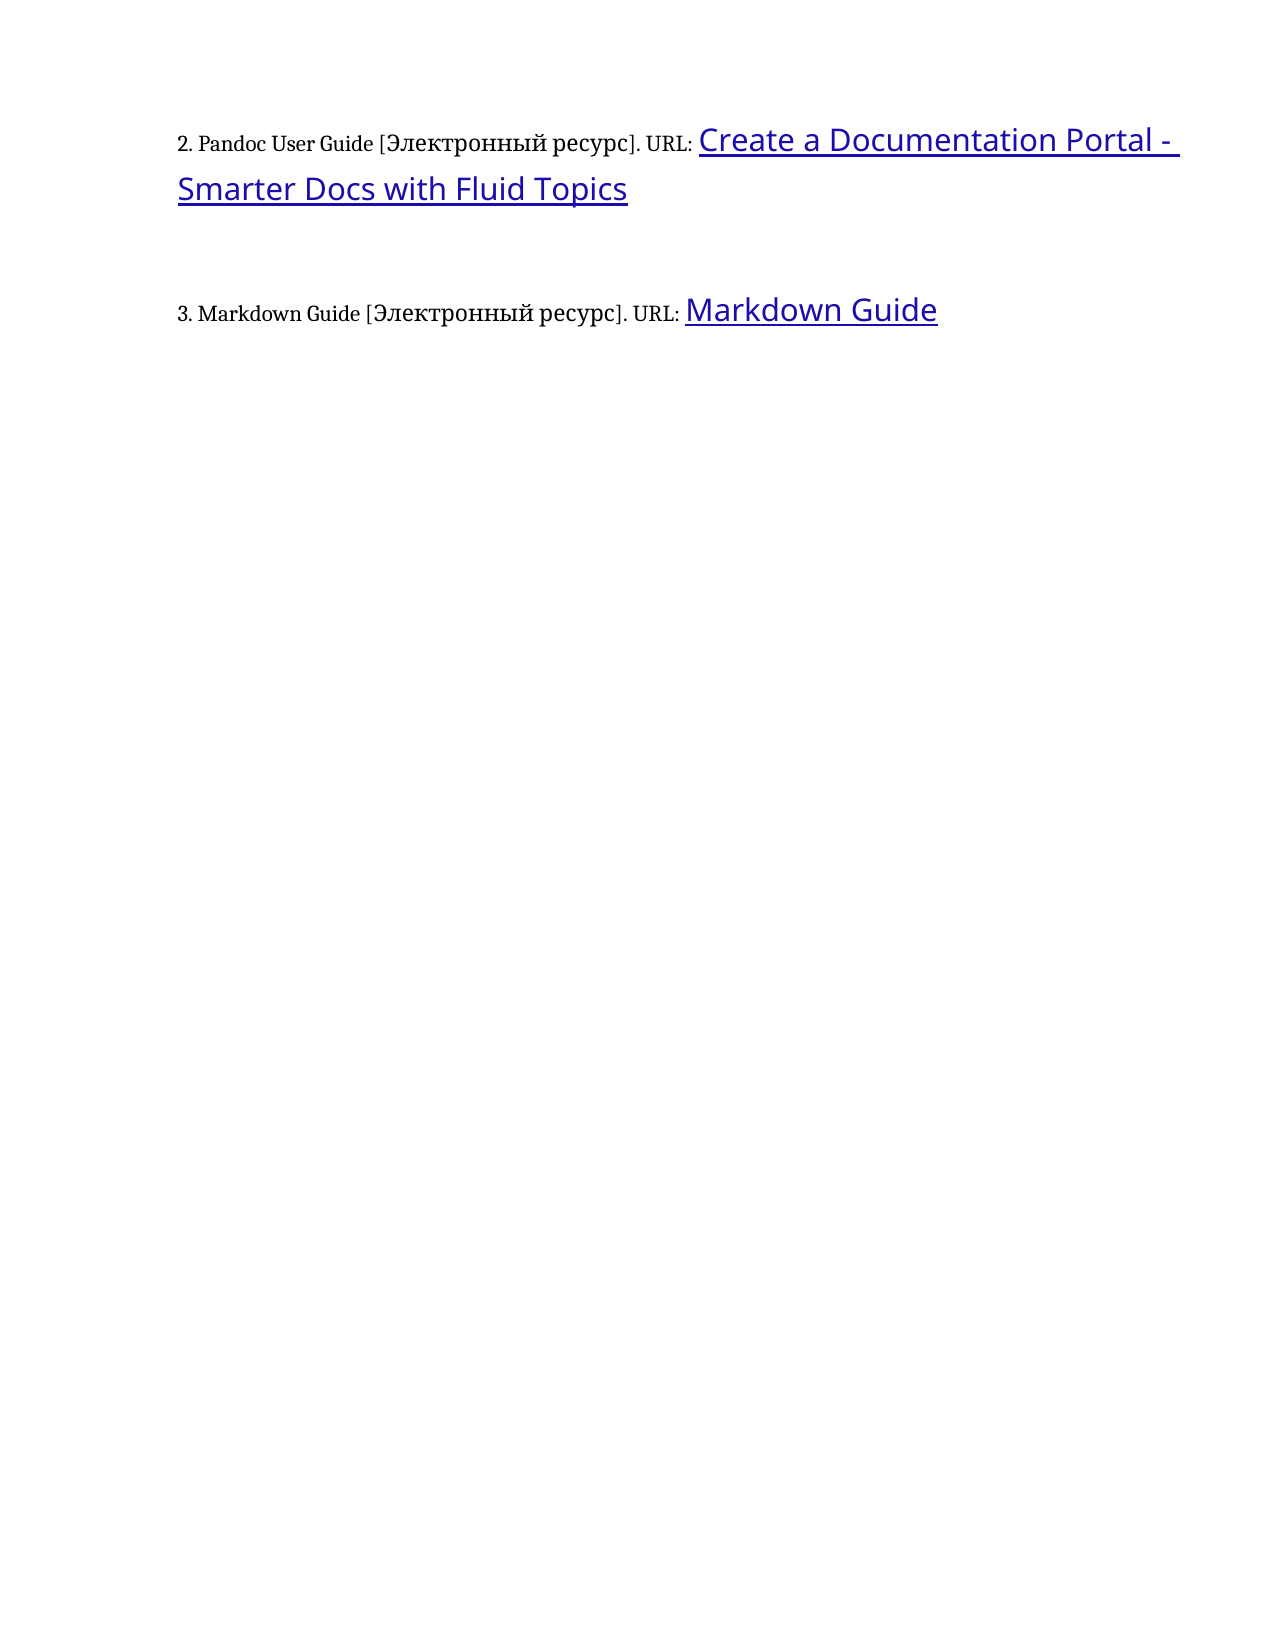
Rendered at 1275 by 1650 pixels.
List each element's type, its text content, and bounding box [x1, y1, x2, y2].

text 3. Markdown Guide [Электронный ресурс]. URL: Markdown Guide [177, 288, 1186, 331]
text 2. Pandoc User Guide [Электронный ресурс]. URL: Create a Documentation Portal - Smarter Docs with Fluid Topics [177, 118, 1186, 210]
